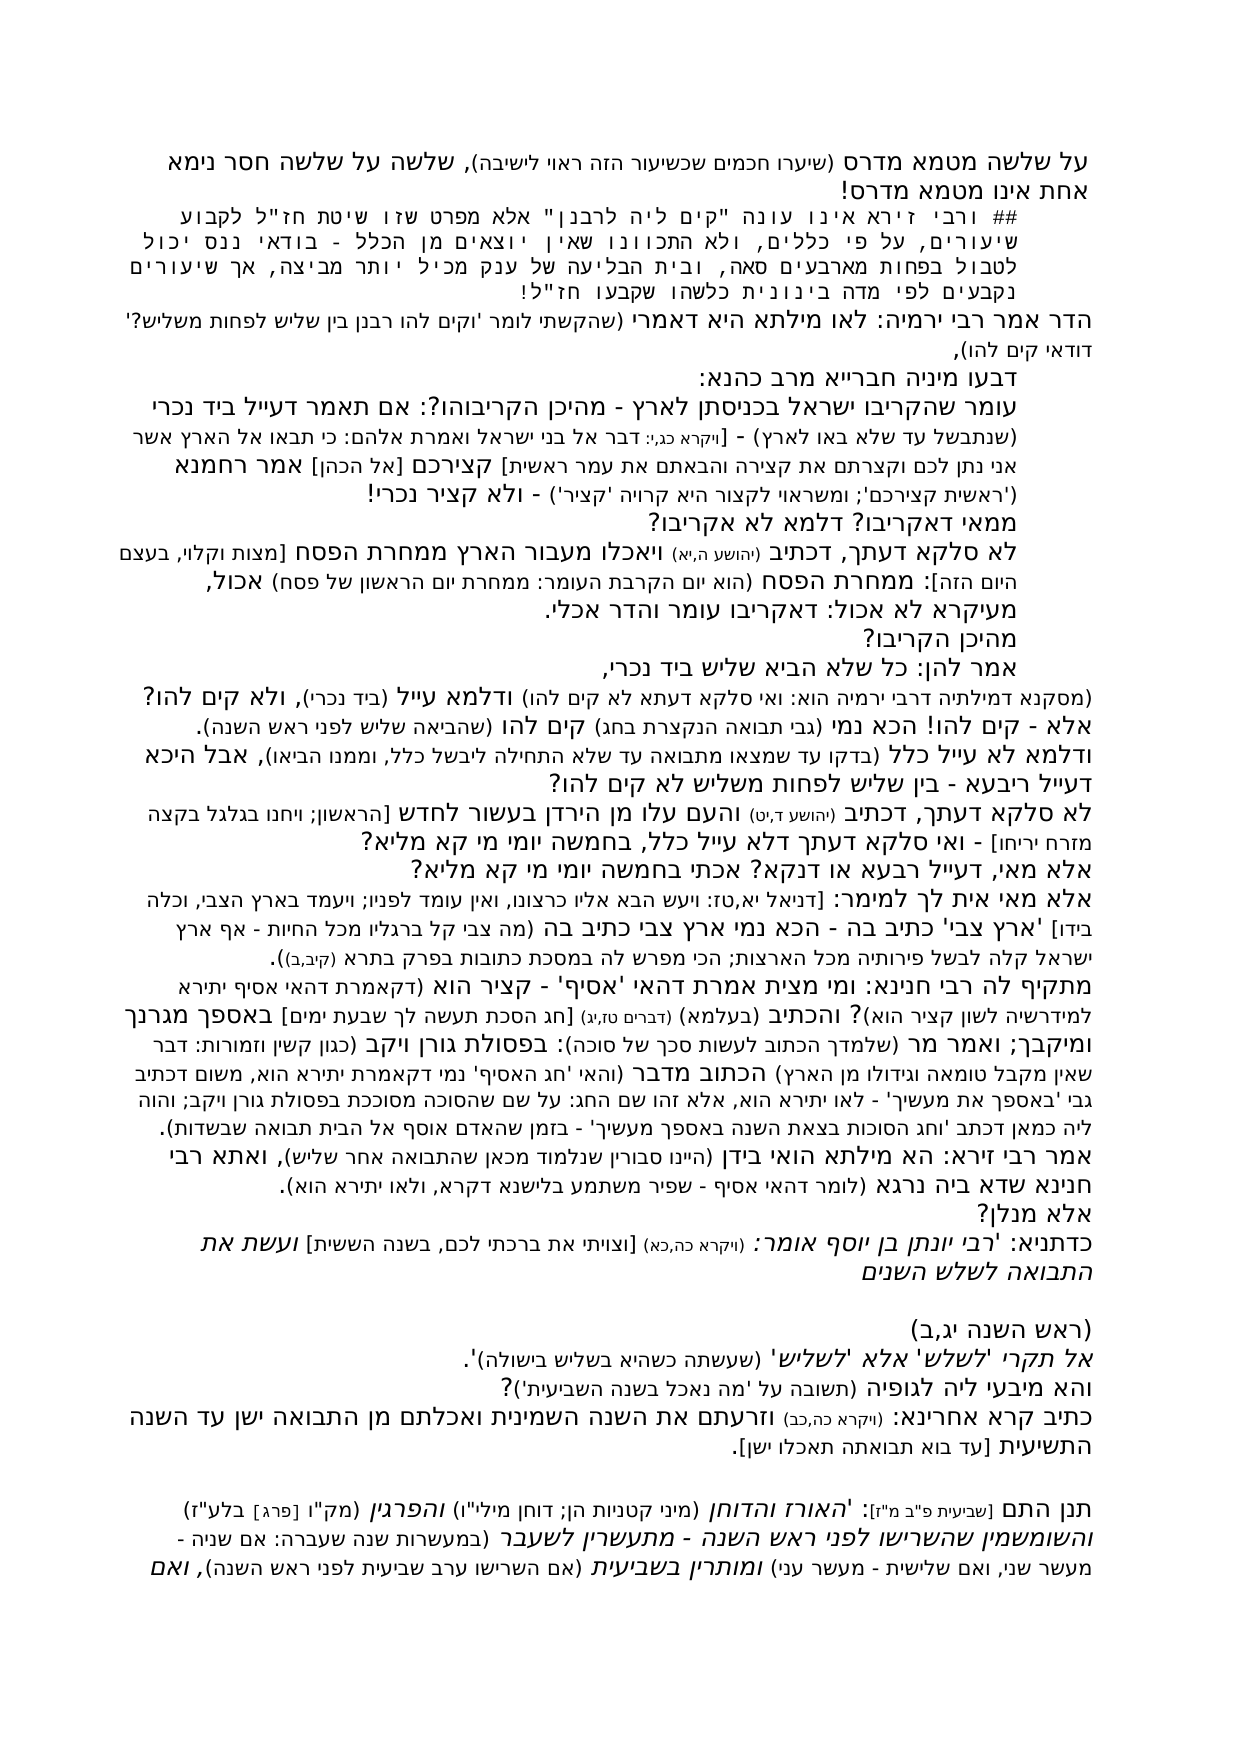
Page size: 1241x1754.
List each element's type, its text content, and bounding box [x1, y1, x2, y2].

text אמר רבי זירא: הא מילתא הואי בידן (היינו סבורין שנלמוד מכאן שהתבואה אחר שליש), ואתא רבי חנינא שדא ביה נרגא (לומר דהאי אסיף - שפיר משתמע בלישנא דקרא, ולאו יתירא הוא). [118, 1141, 1092, 1199]
text דבעו מיניה חברייא מרב כהנא: [118, 363, 1017, 392]
text מהיכן הקריבו? [118, 624, 1017, 653]
text והא מיבעי ליה לגופיה (תשובה על 'מה נאכל בשנה השביעית')? [118, 1373, 1092, 1402]
text ## ורבי זירא אינו עונה "קים ליה לרבנן" אלא מפרט שזו שיטת חז"ל לקבוע שיעורים, על פי כללים, ולא התכוונו שאין יוצאים מן הכלל - בודאי ננס יכול לטבול בפחות מארבעים סאה, ובית הבליעה של ענק מכיל יותר מביצה, אך שיעורים נקבעים לפי מדה בינונית כלשהו שקבעו חז"ל! [118, 206, 1017, 306]
text תנן התם [שביעית פ"ב מ"ז]: 'האורז והדוחן (מיני קטניות הן; דוחן מילי"ו) והפרגין (מק"ו [פרג] בלע"ז) והשומשמין שהשרישו לפני ראש השנה - מתעשרין לשעבר (במעשרות שנה שעברה: אם שניה - מעשר שני, ואם שלישית - מעשר עני) ומותרין בשביעית (אם השרישו ערב שביעית לפני ראש השנה), ואם [118, 1494, 1092, 1581]
text לא סלקא דעתך, דכתיב (יהושע ד,יט) והעם עלו מן הירדן בעשור לחדש [הראשון; ויחנו בגלגל בקצה מזרח יריחו] - ואי סלקא דעתך דלא עייל כלל, בחמשה יומי מי קא מליא? [118, 798, 1092, 856]
text (ראש השנה יג,ב) [118, 1315, 1092, 1344]
text עומר שהקריבו ישראל בכניסתן לארץ - מהיכן הקריבוהו?: אם תאמר דעייל ביד נכרי (שנתבשל עד שלא באו לארץ) - [ויקרא כג,י: דבר אל בני ישראל ואמרת אלהם: כי תבאו אל הארץ אשר אני נתן לכם וקצרתם את קצירה והבאתם את עמר ראשית] קצירכם [אל הכהן] אמר רחמנא ('ראשית קצירכם'; ומשראוי לקצור היא קרויה 'קציר') - ולא קציר נכרי! [118, 392, 1017, 508]
text ודלמא לא עייל כלל (בדקו עד שמצאו מתבואה עד שלא התחילה ליבשל כלל, וממנו הביאו), אבל היכא דעייל ריבעא - בין שליש לפחות משליש לא קים להו? [118, 740, 1092, 798]
text ממאי דאקריבו? דלמא לא אקריבו? [118, 508, 1017, 537]
text (מסקנא דמילתיה דרבי ירמיה הוא: ואי סלקא דעתא לא קים להו) ודלמא עייל (ביד נכרי), ולא קים להו? אלא - קים להו! הכא נמי (גבי תבואה הנקצרת בחג) קים להו (שהביאה שליש לפני ראש השנה). [118, 682, 1092, 740]
text אמר להן: כל שלא הביא שליש ביד נכרי, [118, 653, 1017, 682]
text מתקיף לה רבי חנינא: ומי מצית אמרת דהאי 'אסיף' - קציר הוא (דקאמרת דהאי אסיף יתירא למידרשיה לשון קציר הוא)? והכתיב (בעלמא) (דברים טז,יג) [חג הסכת תעשה לך שבעת ימים] באספך מגרנך ומיקבך; ואמר מר (שלמדך הכתוב לעשות סכך של סוכה): בפסולת גורן ויקב (כגון קשין וזמורות: דבר שאין מקבל טומאה וגידולו מן הארץ) הכתוב מדבר (והאי 'חג האסיף' נמי דקאמרת יתירא הוא, משום דכתיב גבי 'באספך את מעשיך' - לאו יתירא הוא, אלא זהו שם החג: על שם שהסוכה מסוככת בפסולת גורן ויקב; והוה ליה כמאן דכתב 'וחג הסוכות בצאת השנה באספך מעשיך' - בזמן שהאדם אוסף אל הבית תבואה שבשדות). [118, 972, 1092, 1141]
text אלא מנלן? [118, 1199, 1092, 1228]
text כתיב קרא אחרינא: (ויקרא כה,כב) וזרעתם את השנה השמינית ואכלתם מן התבואה ישן עד השנה התשיעית [עד בוא תבואתה תאכלו ישן]. [118, 1402, 1092, 1460]
text אל תקרי 'לשלש' אלא 'לשליש' (שעשתה כשהיא בשליש בישולה)'. [118, 1344, 1092, 1373]
text כדתניא: 'רבי יונתן בן יוסף אומר: (ויקרא כה,כא) [וצויתי את ברכתי לכם, בשנה הששית] ועשת את התבואה לשלש השנים [118, 1228, 1092, 1286]
text לא סלקא דעתך, דכתיב (יהושע ה,יא) ויאכלו מעבור הארץ ממחרת הפסח [מצות וקלוי, בעצם היום הזה]: ממחרת הפסח (הוא יום הקרבת העומר: ממחרת יום הראשון של פסח) אכול, מעיקרא לא אכול: דאקריבו עומר והדר אכלי. [118, 537, 1017, 624]
text על שלשה מטמא מדרס (שיערו חכמים שכשיעור הזה ראוי לישיבה), שלשה על שלשה חסר נימא אחת אינו מטמא מדרס! [118, 148, 1089, 206]
text אלא מאי, דעייל רבעא או דנקא? אכתי בחמשה יומי מי קא מליא? [118, 856, 1092, 885]
text אלא מאי אית לך למימר: [דניאל יא,טז: ויעש הבא אליו כרצונו, ואין עומד לפניו; ויעמד בארץ הצבי, וכלה בידו] 'ארץ צבי' כתיב בה - הכא נמי ארץ צבי כתיב בה (מה צבי קל ברגליו מכל החיות - אף ארץ ישראל קלה לבשל פירותיה מכל הארצות; הכי מפרש לה במסכת כתובות בפרק בתרא (קיב,ב)). [118, 885, 1092, 972]
text הדר אמר רבי ירמיה: לאו מילתא היא דאמרי (שהקשתי לומר 'וקים להו רבנן בין שליש לפחות משליש?' דודאי קים להו), [118, 306, 1092, 363]
